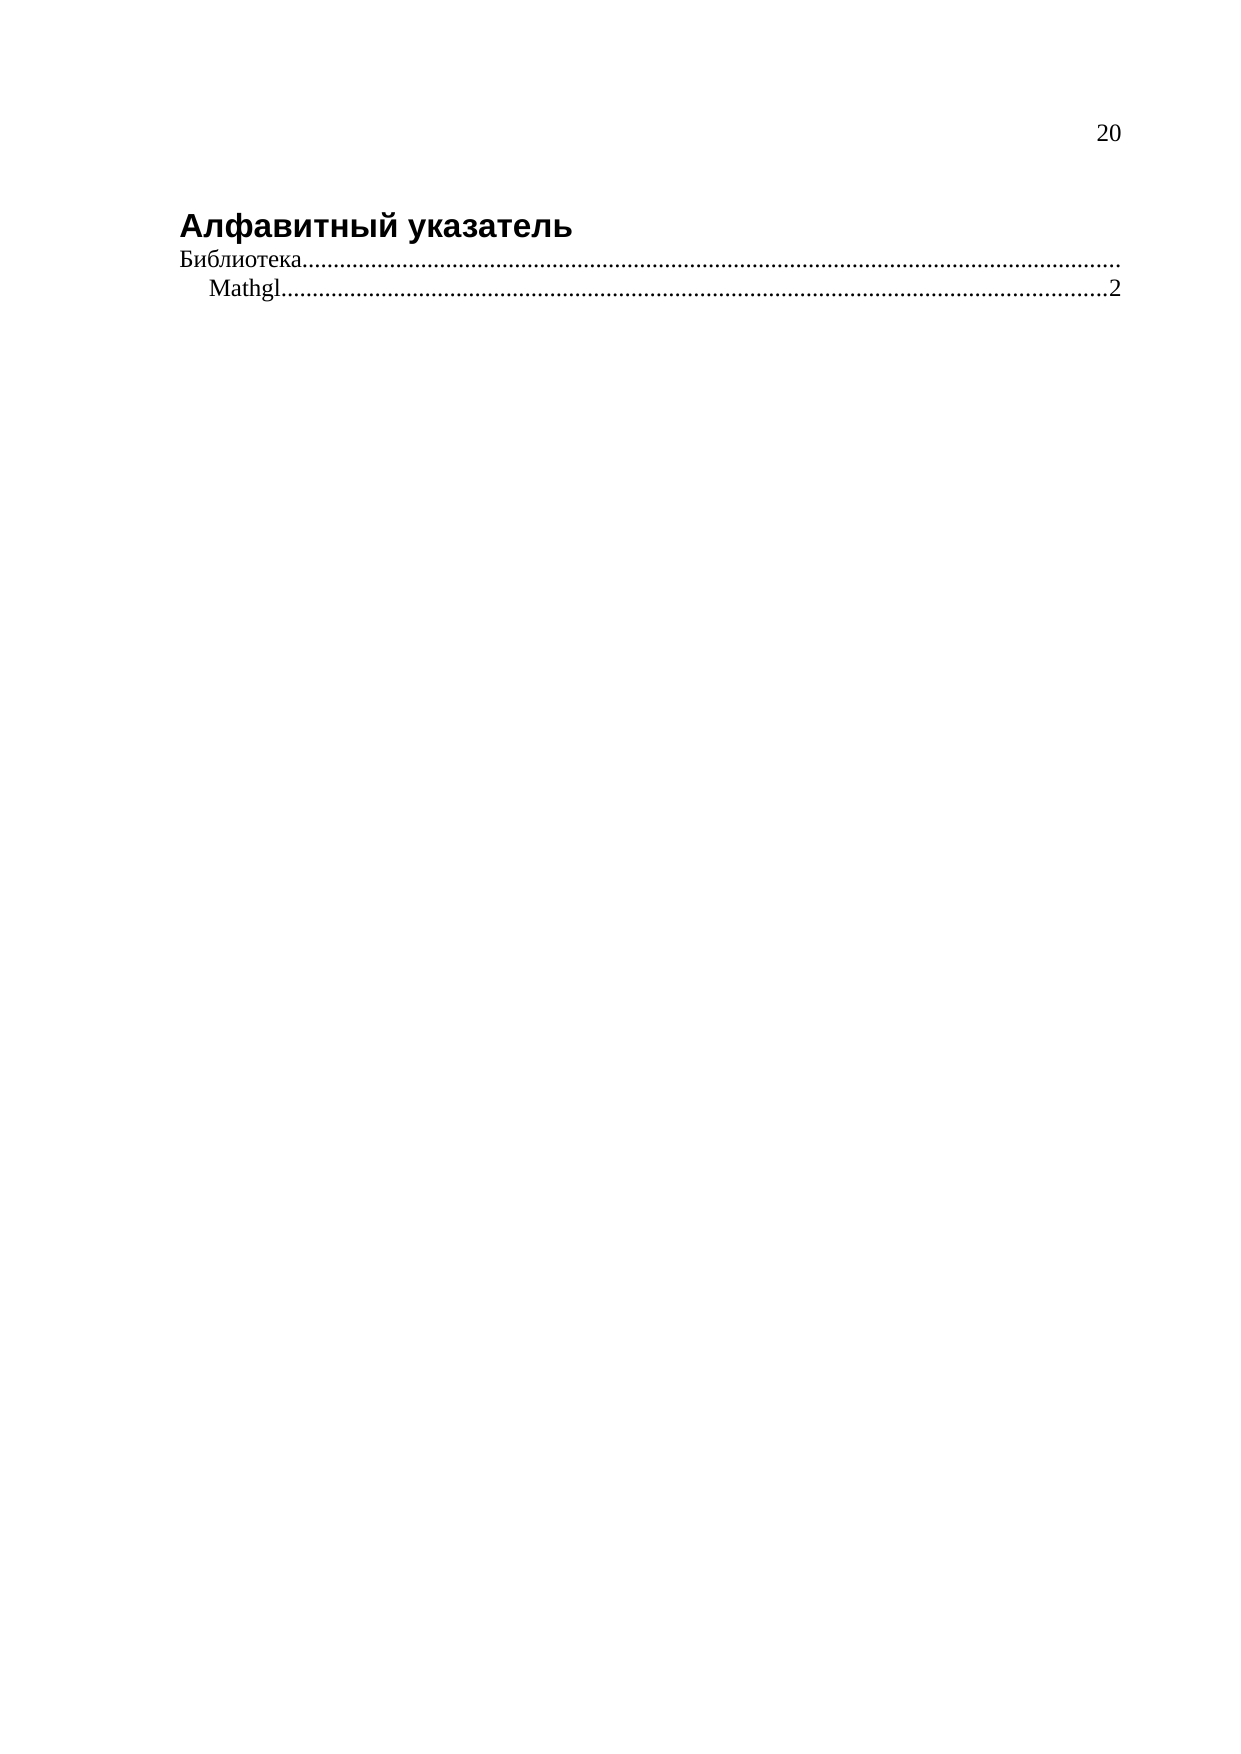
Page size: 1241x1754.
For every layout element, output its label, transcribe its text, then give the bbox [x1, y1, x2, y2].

text Mathgl 2 [208, 273, 1121, 302]
subtitle Алфавитный указатель [179, 206, 1121, 244]
text Библиотека [179, 244, 1121, 273]
